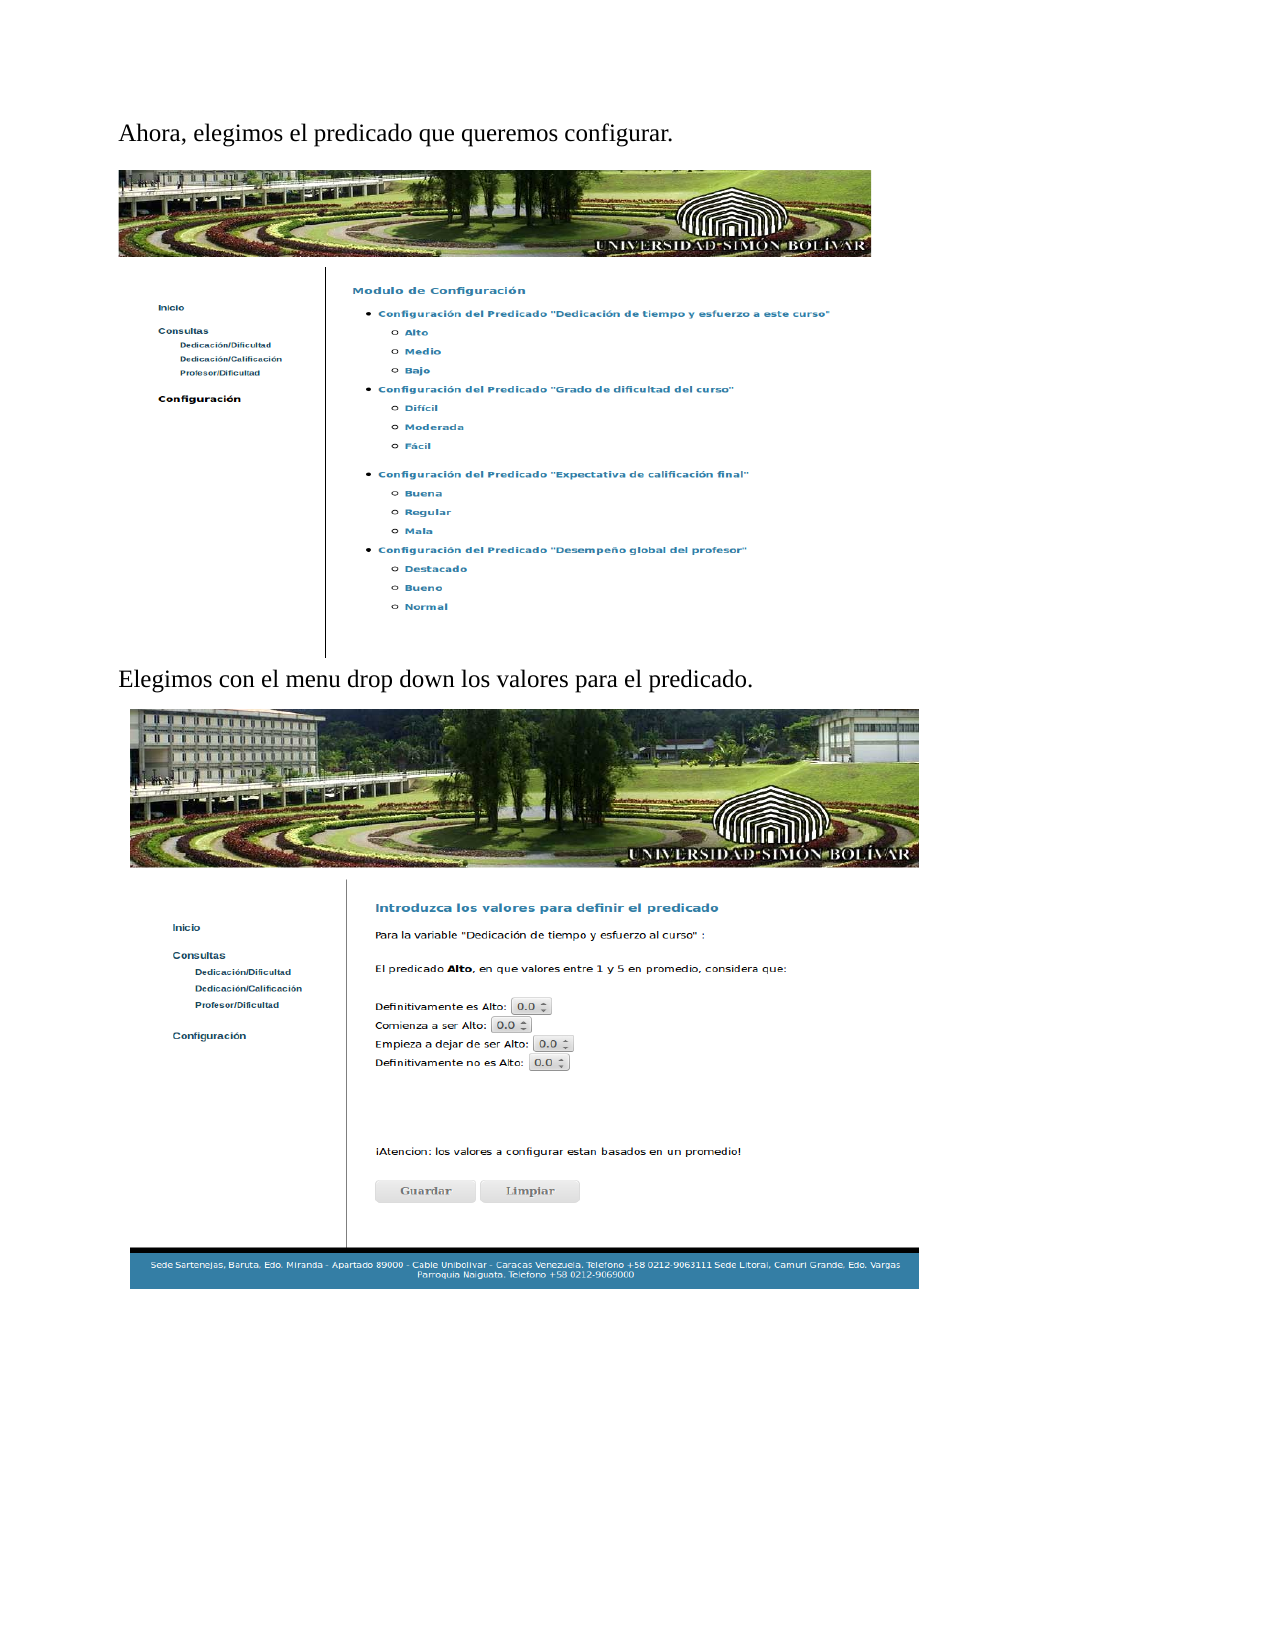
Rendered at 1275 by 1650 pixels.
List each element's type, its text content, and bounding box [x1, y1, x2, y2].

picture [118, 170, 872, 658]
text Elegimos con el menu drop down los valores para el predicado. [118, 664, 1157, 693]
picture [130, 709, 919, 1289]
text Ahora, elegimos el predicado que queremos configurar. [118, 118, 1157, 147]
